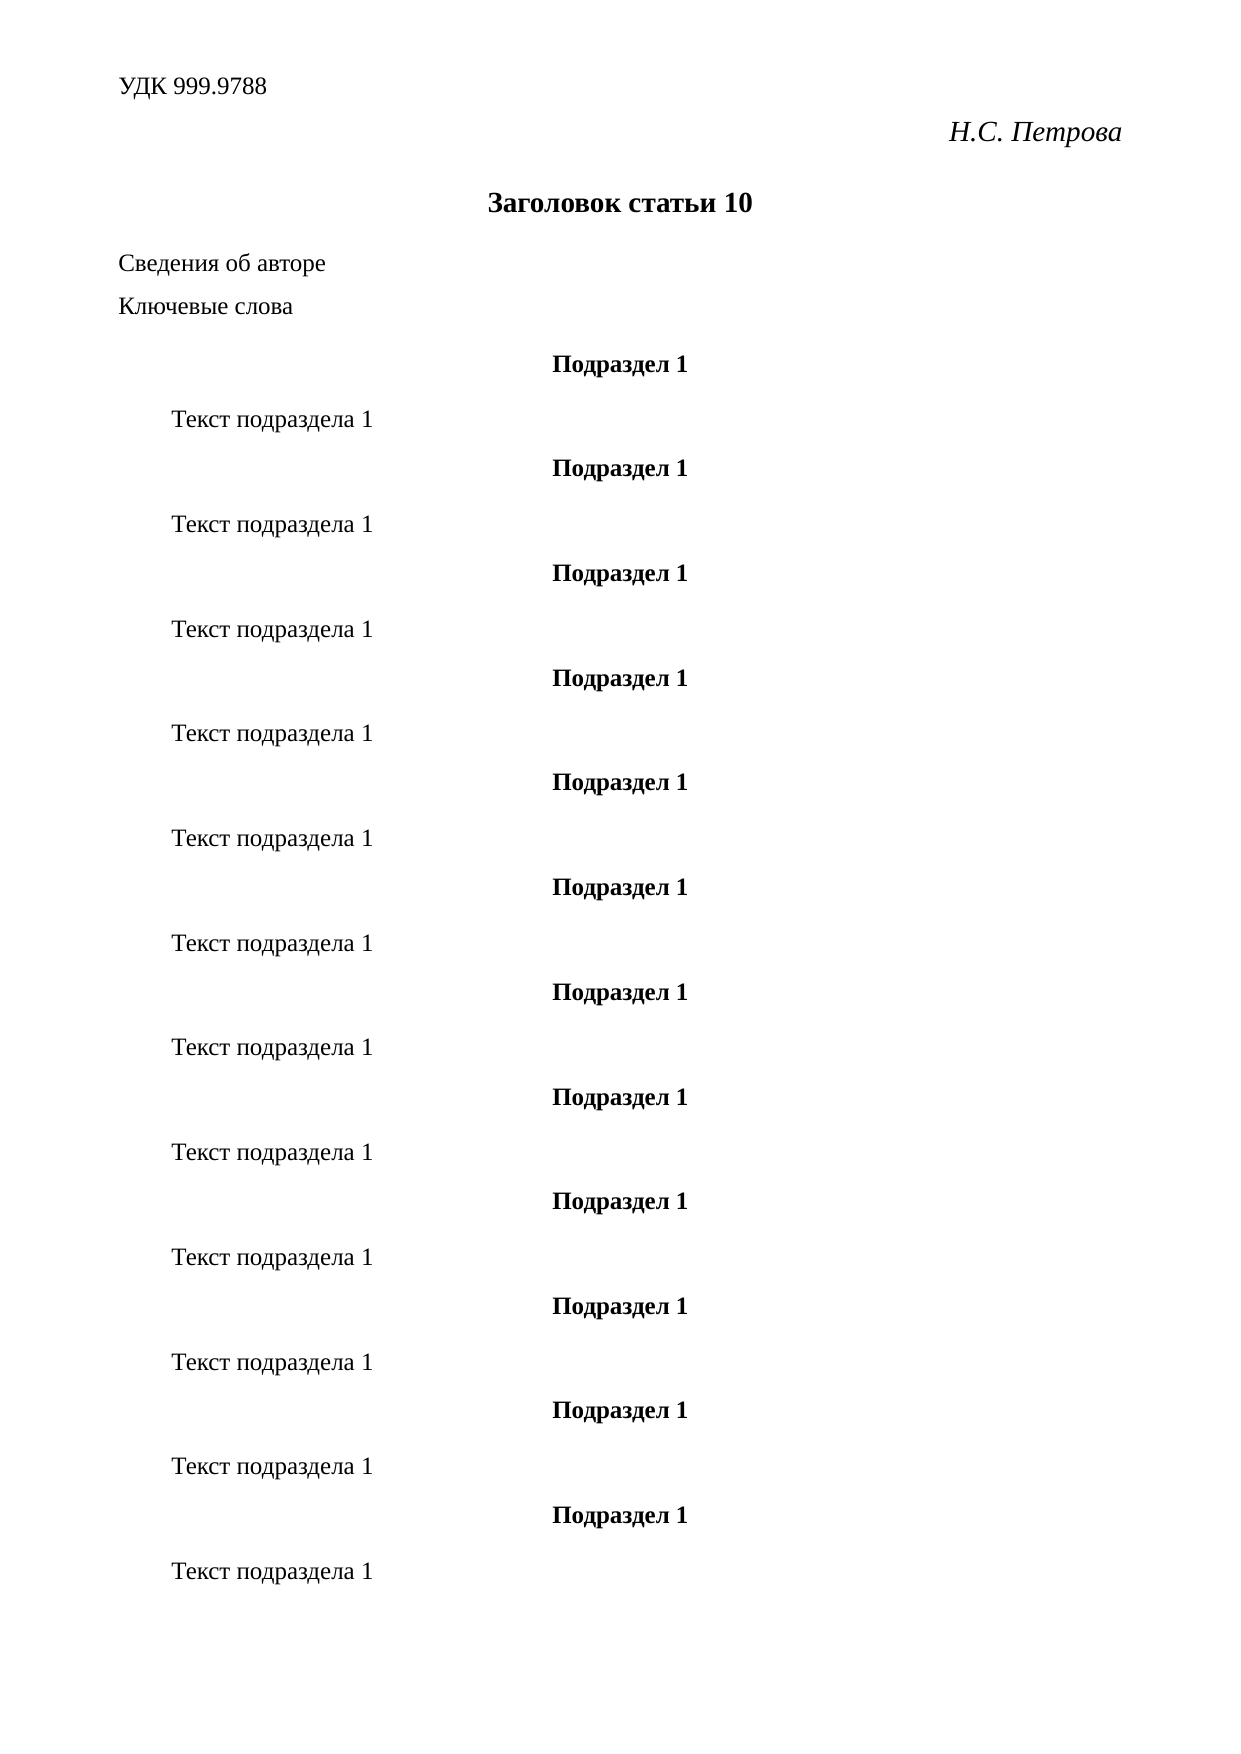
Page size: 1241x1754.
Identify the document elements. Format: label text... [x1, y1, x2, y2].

text УДК 999.9788 [118, 71, 1122, 99]
text Текст подраздела 1 [118, 404, 1122, 433]
text Н.С. Петрова [118, 114, 1122, 147]
subtitle Подраздел 1 [118, 1291, 1122, 1320]
text Текст подраздела 1 [118, 823, 1122, 852]
text Ключевые слова [118, 291, 1122, 320]
subtitle Подраздел 1 [118, 1500, 1122, 1529]
text Текст подраздела 1 [118, 928, 1122, 957]
text Текст подраздела 1 [118, 614, 1122, 642]
text Текст подраздела 1 [118, 1242, 1122, 1271]
subtitle Подраздел 1 [118, 1186, 1122, 1215]
subtitle Подраздел 1 [118, 977, 1122, 1006]
text Сведения об авторе [118, 248, 1122, 277]
text Текст подраздела 1 [118, 1347, 1122, 1375]
text Текст подраздела 1 [118, 1032, 1122, 1061]
subtitle Подраздел 1 [118, 558, 1122, 587]
subtitle Подраздел 1 [118, 1082, 1122, 1110]
subtitle Подраздел 1 [118, 663, 1122, 692]
text Текст подраздела 1 [118, 509, 1122, 538]
subtitle Заголовок статьи 10 [118, 185, 1122, 219]
text Текст подраздела 1 [118, 1451, 1122, 1480]
text Текст подраздела 1 [118, 1137, 1122, 1166]
subtitle Подраздел 1 [118, 872, 1122, 901]
subtitle Подраздел 1 [118, 453, 1122, 482]
text Текст подраздела 1 [118, 718, 1122, 747]
text Текст подраздела 1 [118, 1556, 1122, 1585]
subtitle Подраздел 1 [118, 349, 1122, 377]
subtitle Подраздел 1 [118, 1396, 1122, 1424]
subtitle Подраздел 1 [118, 767, 1122, 796]
